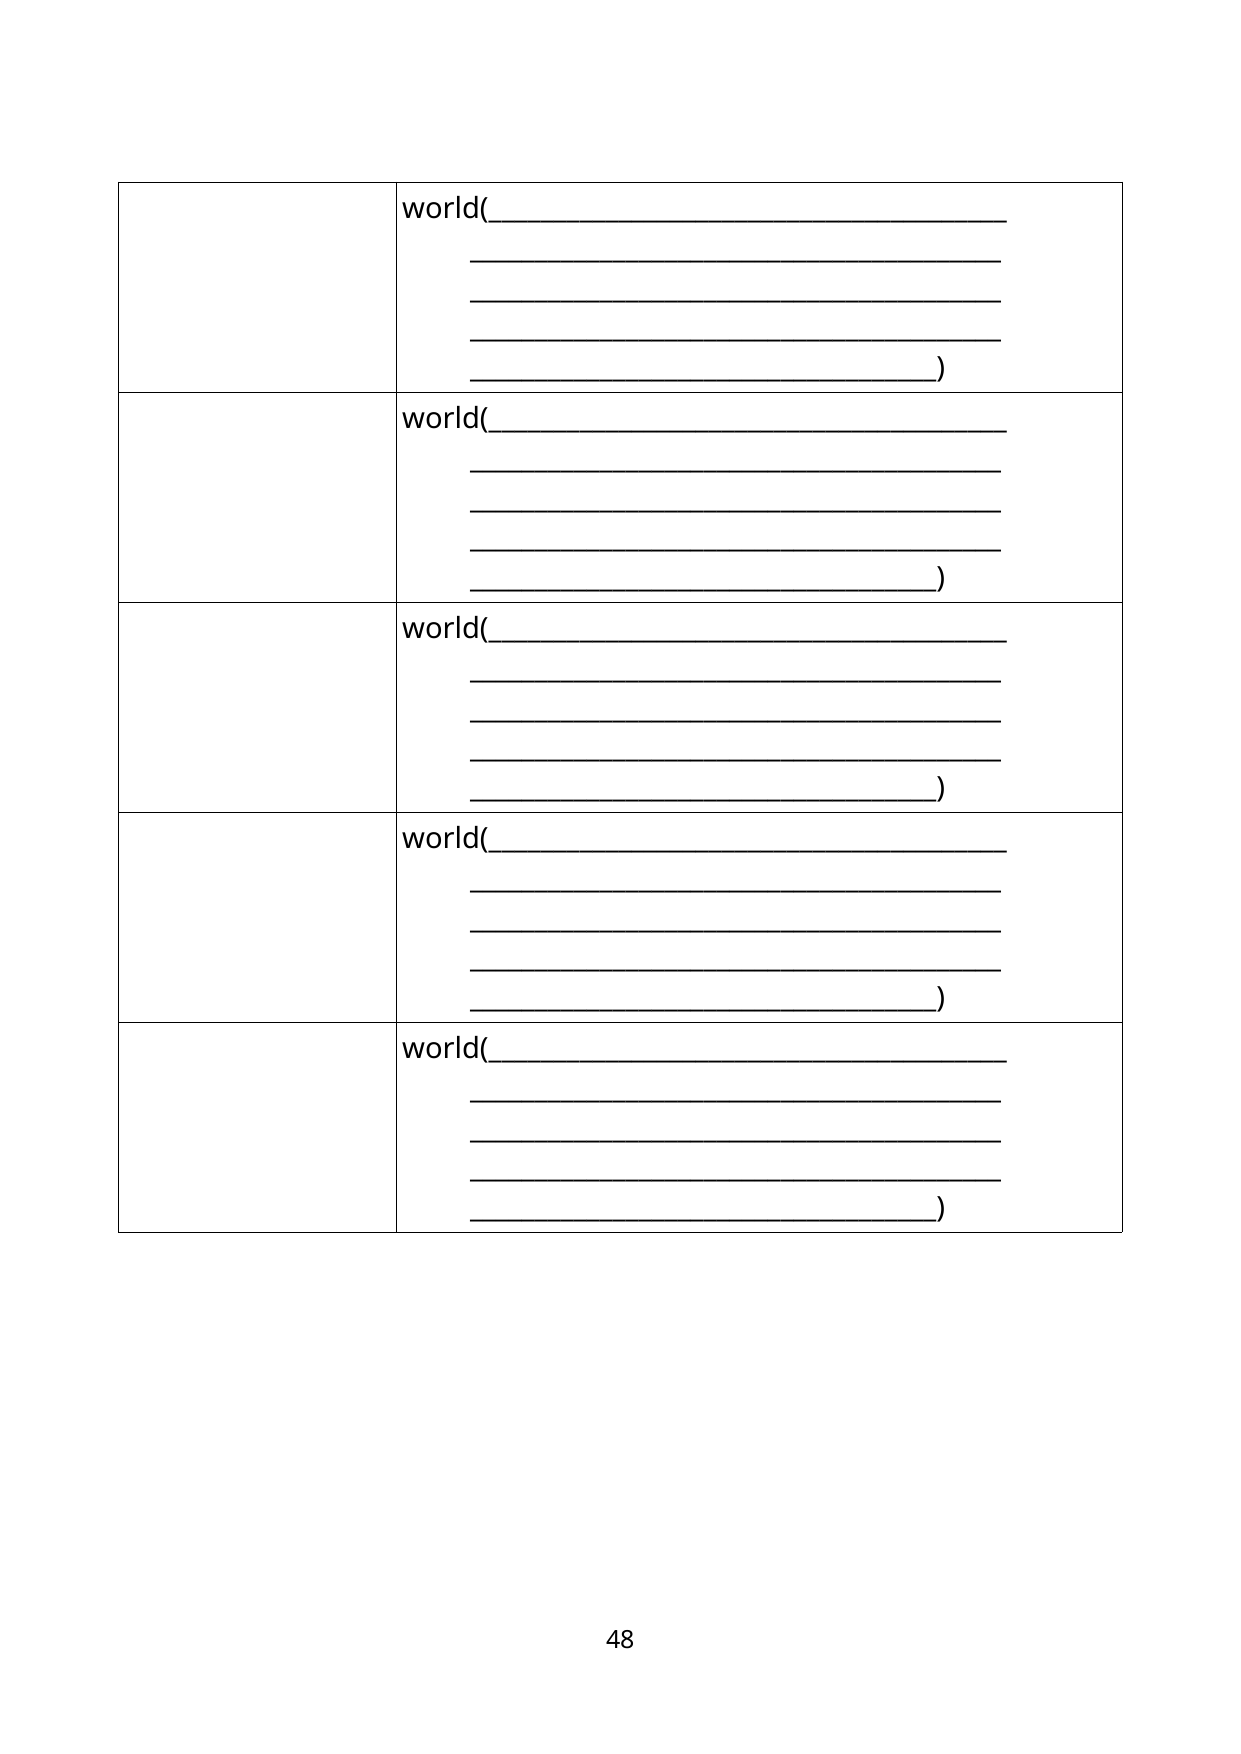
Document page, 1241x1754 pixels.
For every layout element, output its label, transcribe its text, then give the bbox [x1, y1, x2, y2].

table_cell [119, 393, 396, 602]
table_cell world(________________________________________ _________________________________________ _________________________________________ _________________________________________ ____________________________________) [397, 603, 1122, 812]
table_cell [119, 1023, 396, 1232]
table_cell [119, 603, 396, 812]
table_cell world(________________________________________ _________________________________________ _________________________________________ _________________________________________ ____________________________________) [397, 393, 1122, 602]
table_cell [119, 813, 396, 1022]
table_cell world(________________________________________ _________________________________________ _________________________________________ _________________________________________ ____________________________________) [397, 1023, 1122, 1232]
table_cell world(________________________________________ _________________________________________ _________________________________________ _________________________________________ ____________________________________) [397, 183, 1122, 392]
table_cell world(________________________________________ _________________________________________ _________________________________________ _________________________________________ ____________________________________) [397, 813, 1122, 1022]
table_cell [119, 183, 396, 392]
